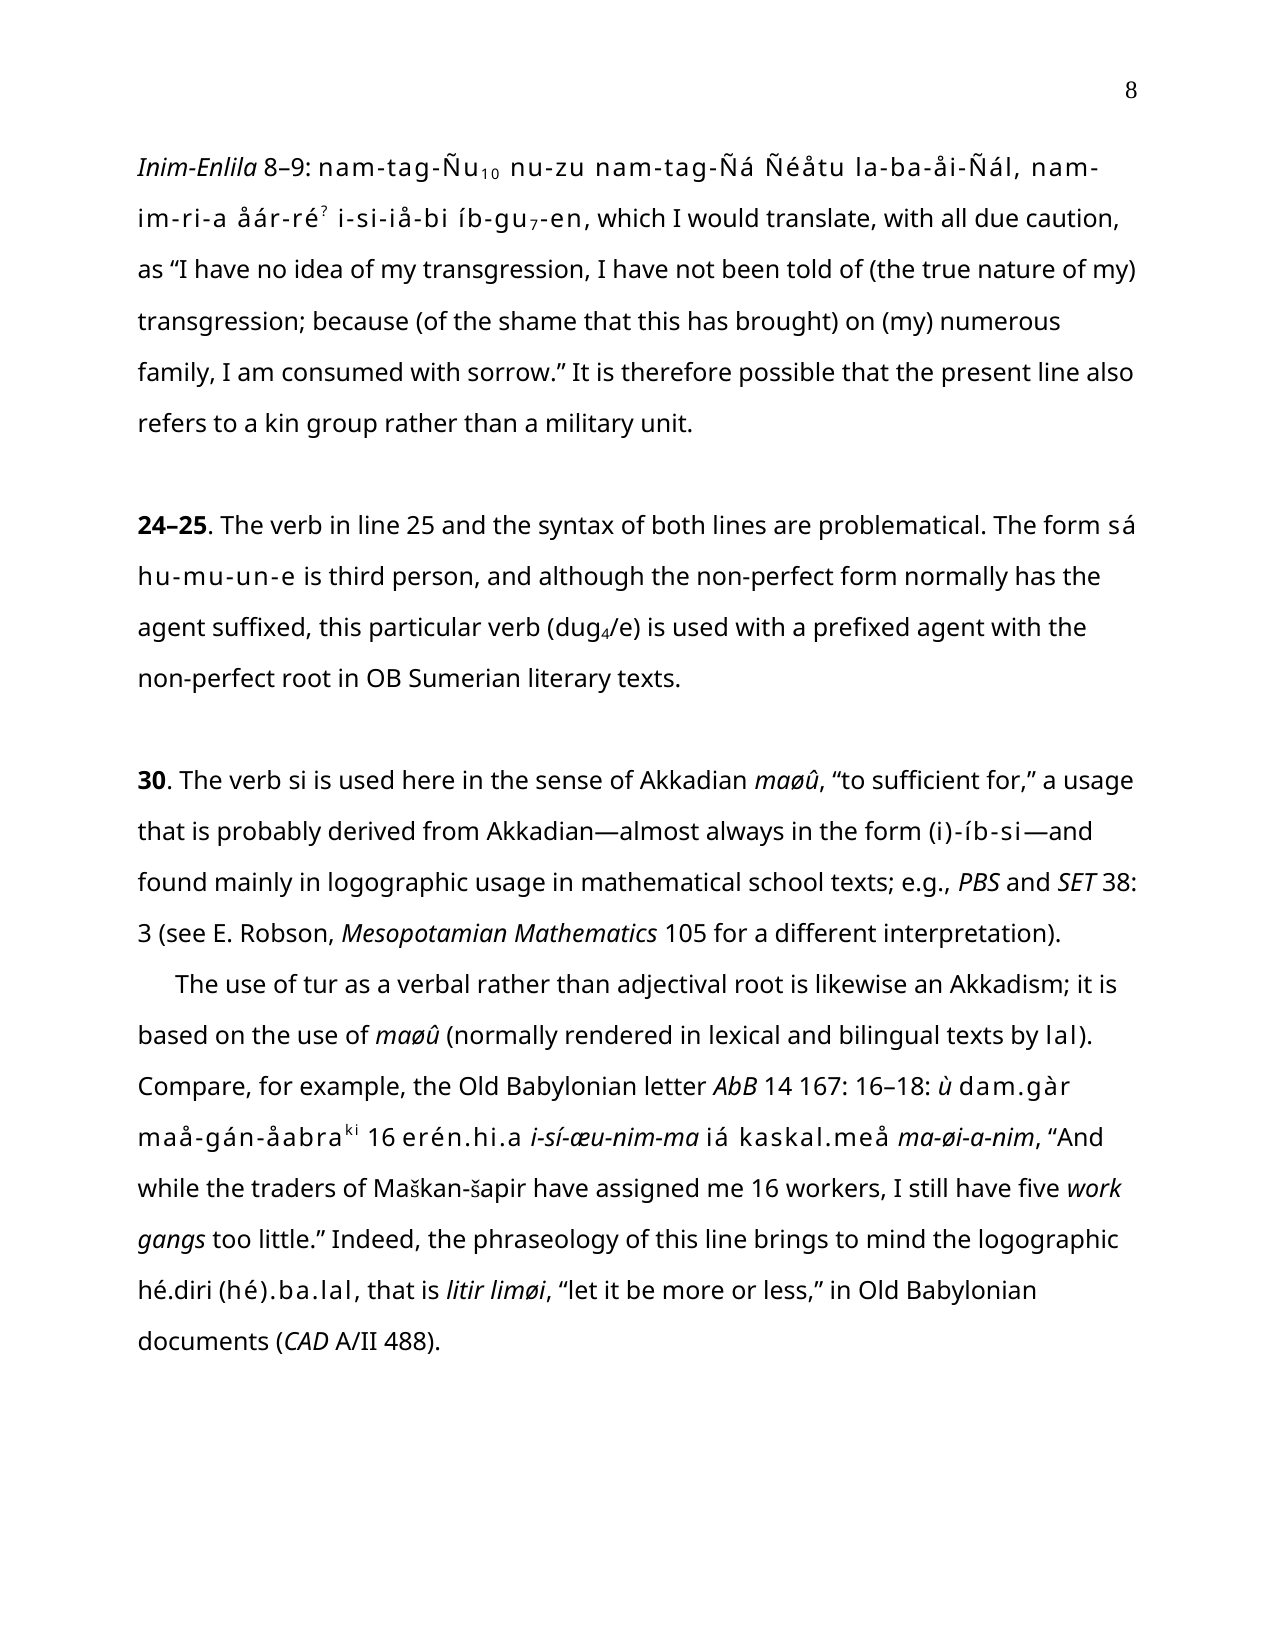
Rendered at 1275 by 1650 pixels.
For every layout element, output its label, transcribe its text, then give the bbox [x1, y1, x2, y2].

text Inim-Enlila 8–9: nam-tag-Ñu10 nu-zu nam-tag-Ñá Ñéåtu la-ba-åi-Ñál, nam-im-ri-a åár-ré? i-si-iå-bi íb-gu7-en, which I would translate, with all due caution, as “I have no idea of my transgression, I have not been told of (the true nature of my) transgression; because (of the shame that this has brought) on (my) numerous family, I am consumed with sorrow.” It is therefore possible that the present line also refers to a kin group rather than a military unit. [137, 150, 1138, 439]
text The use of tur as a verbal rather than adjectival root is likewise an Akkadism; it is based on the use of maøû (normally rendered in lexical and bilingual texts by lal). Compare, for example, the Old Babylonian letter AbB 14 167: 16–18: ù dam.gàr maå-gán-åabraki 16 erén.hi.a i-sí-æu-nim-ma iá kaskal.meå ma-øi-a-nim, “And while the traders of Maškan-šapir have assigned me 16 workers, I still have five work gangs too little.” Indeed, the phraseology of this line brings to mind the logographic hé.diri (hé).ba.lal, that is litir limøi, “let it be more or less,” in Old Babylonian documents (CAD A/II 488). [137, 967, 1138, 1358]
text 24–25. The verb in line 25 and the syntax of both lines are problematical. The form sá hu-mu-un-e is third person, and although the non-perfect form normally has the agent suffixed, this particular verb (dug4/e) is used with a prefixed agent with the non-perfect root in OB Sumerian literary texts. [137, 507, 1138, 694]
text 30. The verb si is used here in the sense of Akkadian maøû, “to sufficient for,” a usage that is probably derived from Akkadian—almost always in the form (i)-íb-si—and found mainly in logographic usage in mathematical school texts; e.g., PBS and SET 38: 3 (see E. Robson, Mesopotamian Mathematics 105 for a different interpretation). [137, 762, 1138, 950]
